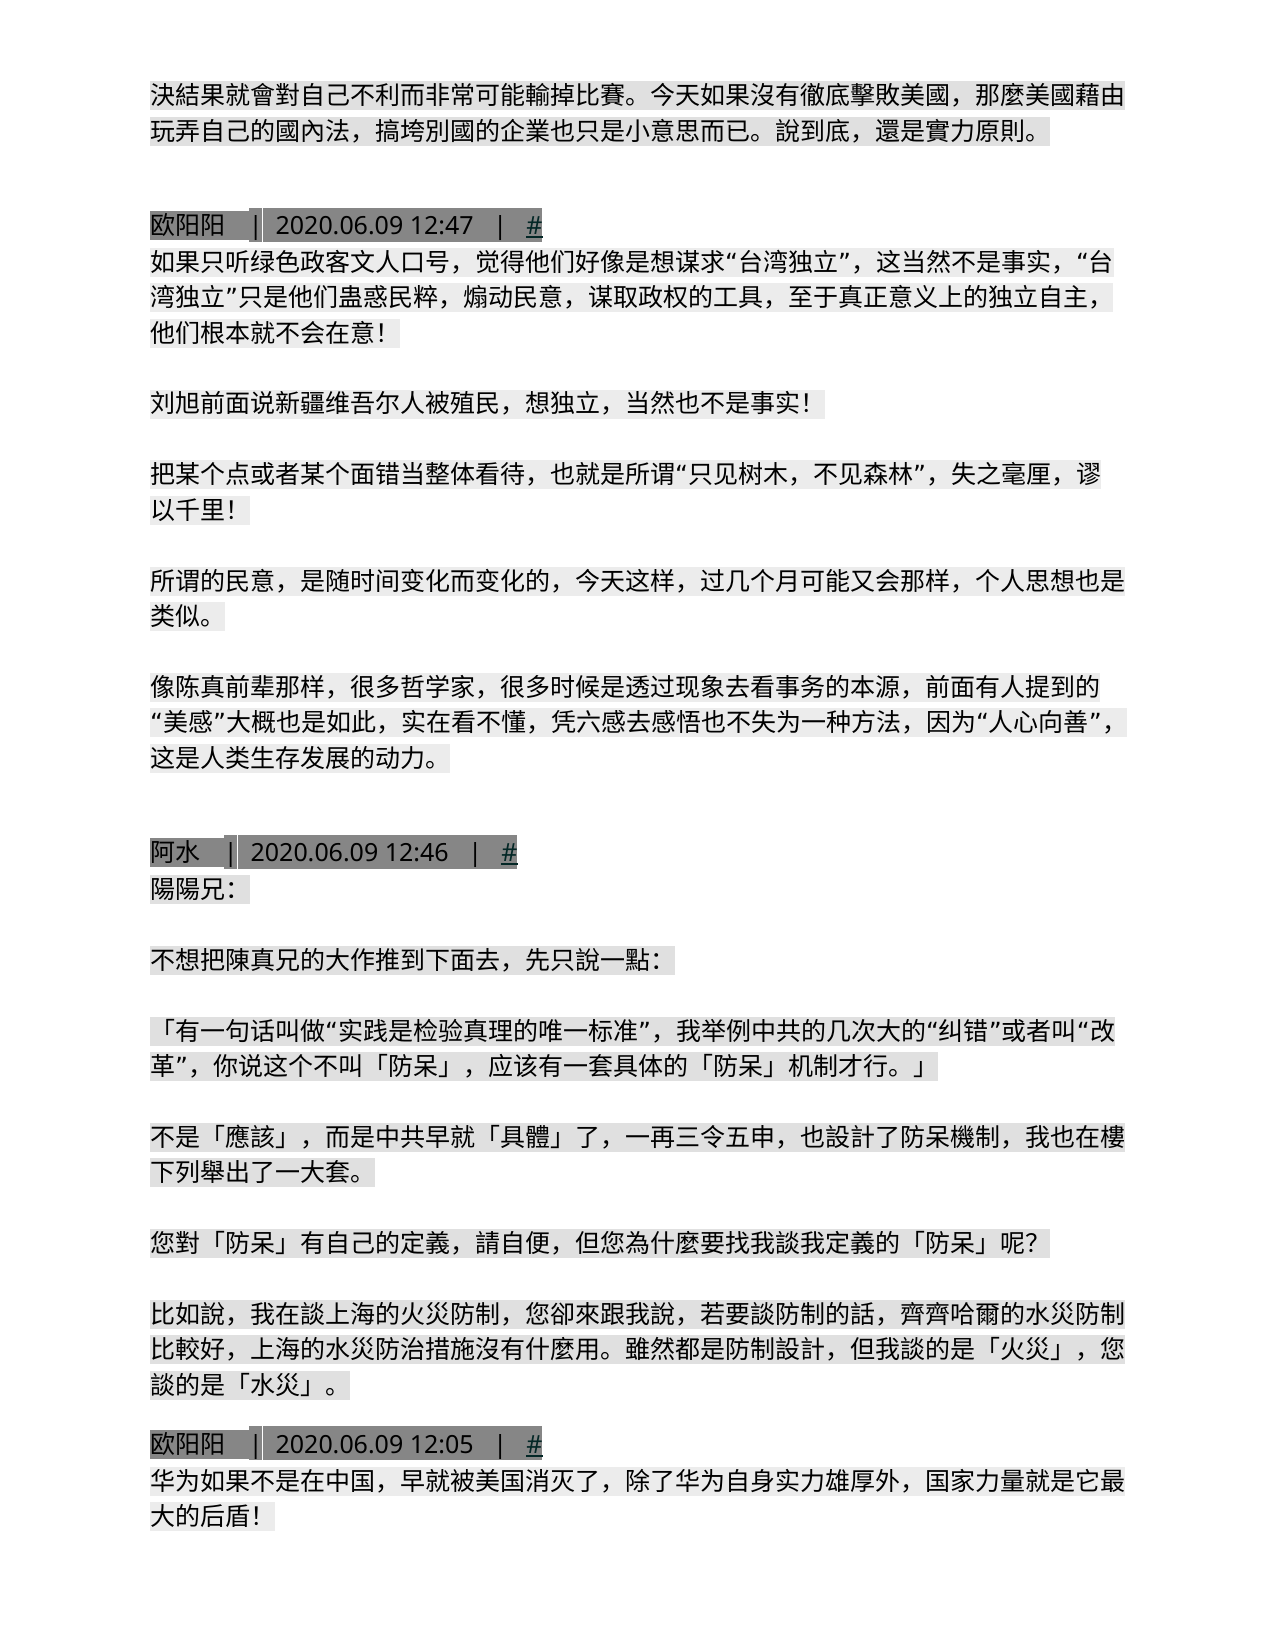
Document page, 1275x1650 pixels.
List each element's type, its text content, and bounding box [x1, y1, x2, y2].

text 如果只听绿色政客文人口号，觉得他们好像是想谋求“台湾独立”，这当然不是事实，“台湾独立”只是他们蛊惑民粹，煽动民意，谋取政权的工具，至于真正意义上的独立自主，他们根本就不会在意！ 刘旭前面说新疆维吾尔人被殖民，想独立，当然也不是事实！ 把某个点或者某个面错当整体看待，也就是所谓“只见树木，不见森林”，失之毫厘，谬以千里！ 所谓的民意，是随时间变化而变化的，今天这样，过几个月可能又会那样，个人思想也是类似。 像陈真前辈那样，很多哲学家，很多时候是透过现象去看事务的本源，前面有人提到的“美感”大概也是如此，实在看不懂，凭六感去感悟也不失为一种方法，因为“人心向善”，这是人类生存发展的动力。 [150, 242, 1125, 808]
text 欧阳阳 | 2020.06.09 12:47 | # [150, 206, 1125, 242]
text 決結果就會對自己不利而非常可能輸掉比賽。今天如果沒有徹底擊敗美國，那麼美國藉由玩弄自己的國內法，搞垮別國的企業也只是小意思而已。說到底，還是實力原則。 [150, 75, 1125, 181]
text 陽陽兄： 不想把陳真兄的大作推到下面去，先只說一點： 「有一句话叫做“实践是检验真理的唯一标准”，我举例中共的几次大的“纠错”或者叫“改革”，你说这个不叫「防呆」，应该有一套具体的「防呆」机制才行。」 不是「應該」，而是中共早就「具體」了，一再三令五申，也設計了防呆機制，我也在樓下列舉出了一大套。 您對「防呆」有自己的定義，請自便，但您為什麼要找我談我定義的「防呆」呢？ 比如說，我在談上海的火災防制，您卻來跟我說，若要談防制的話，齊齊哈爾的水災防制比較好，上海的水災防治措施沒有什麼用。雖然都是防制設計，但我談的是「火災」，您談的是「水災」。 [150, 869, 1125, 1400]
text 华为如果不是在中国，早就被美国消灭了，除了华为自身实力雄厚外，国家力量就是它最大的后盾！ [150, 1460, 1125, 1531]
text 欧阳阳 | 2020.06.09 12:05 | # [150, 1425, 1125, 1460]
text 阿水 | 2020.06.09 12:46 | # [150, 833, 1125, 869]
